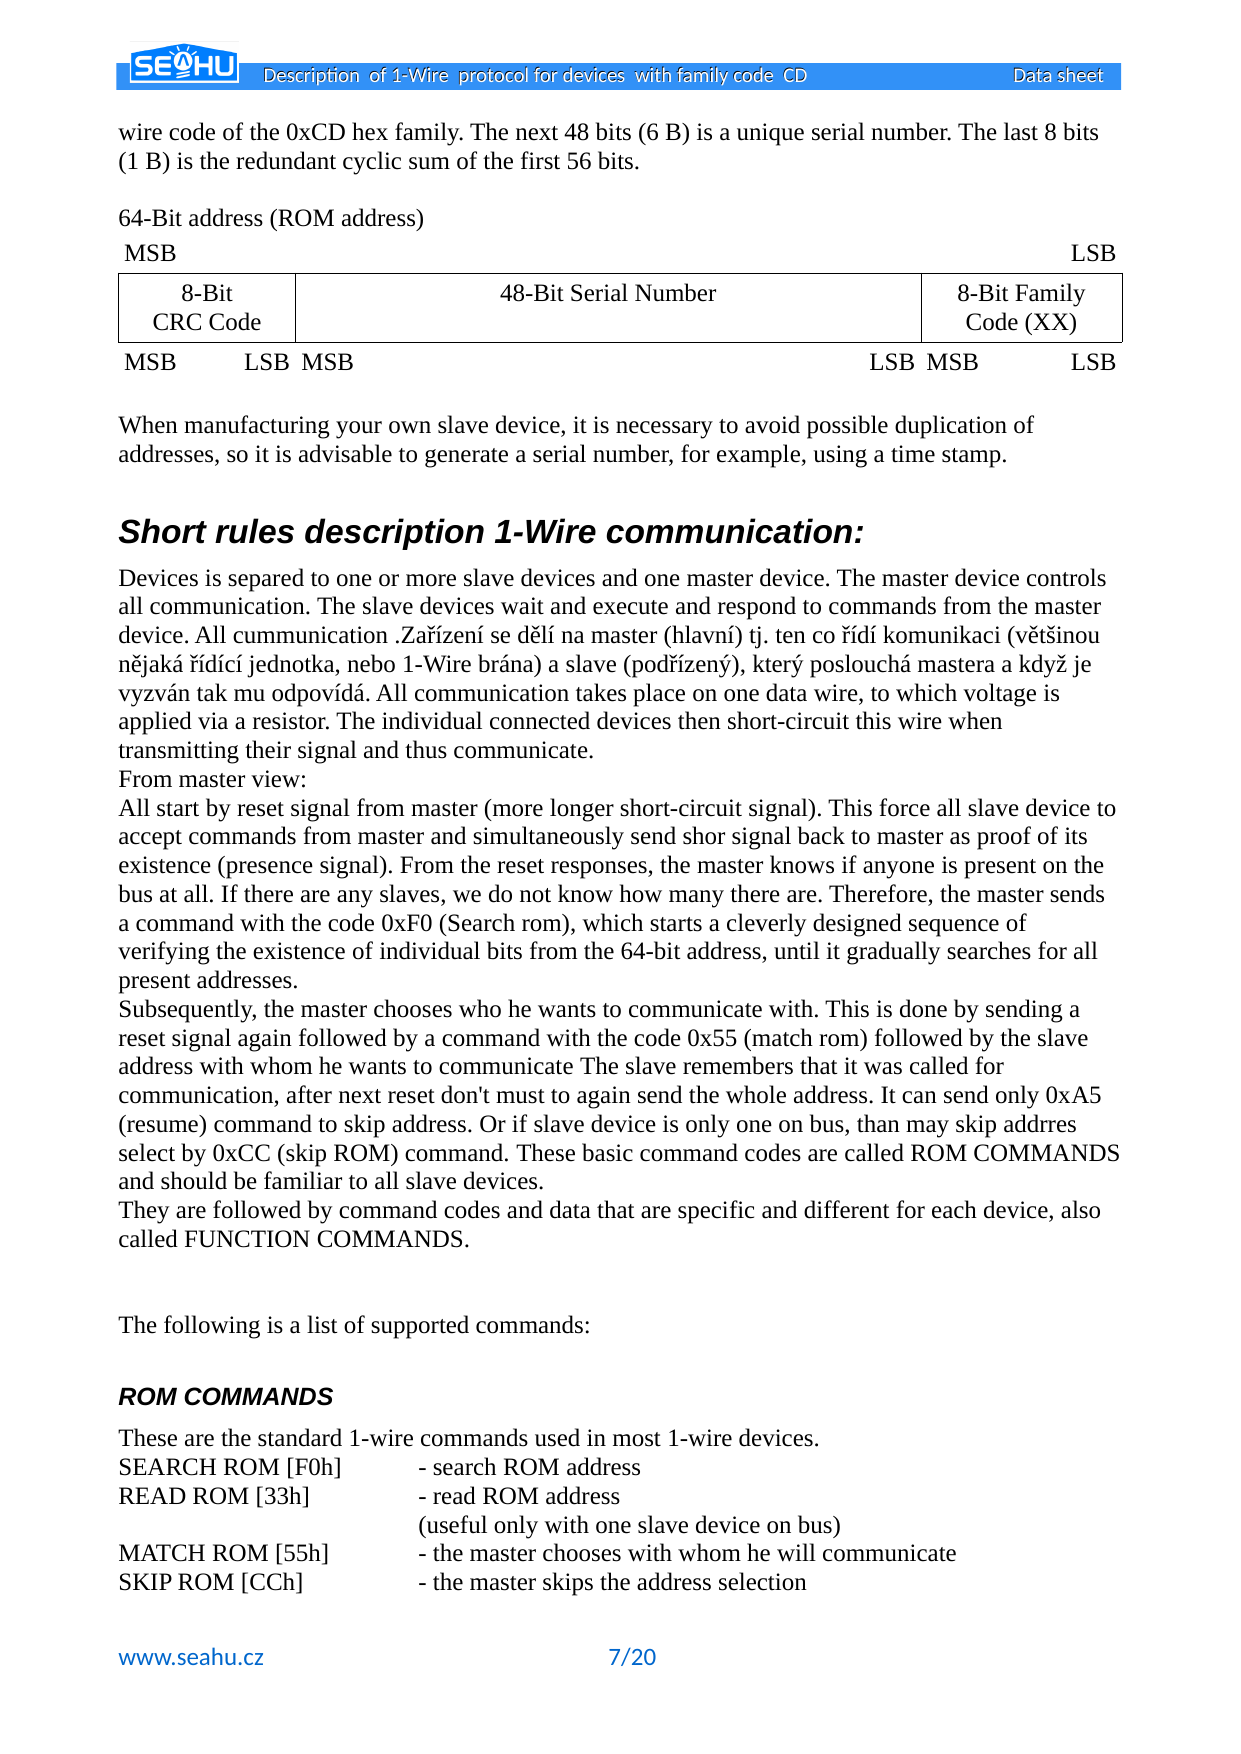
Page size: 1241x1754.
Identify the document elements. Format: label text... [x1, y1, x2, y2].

table_cell LSB [615, 343, 921, 382]
table_header LSB [921, 232, 1122, 272]
text They are followed by command codes and data that are specific and different for each device, also called FUNCTION COMMANDS. [118, 1195, 1122, 1253]
text 64-Bit address (ROM address) [118, 203, 1122, 232]
subtitle ROM COMMANDS [118, 1382, 1122, 1411]
text wire code of the 0xCD hex family. The next 48 bits (6 B) is a unique serial number. The last 8 bits (1 B) is the redundant cyclic sum of the first 56 bits. [118, 117, 1122, 175]
text These are the standard 1-wire commands used in most 1-wire devices. [118, 1423, 1122, 1452]
table_cell LSB [224, 343, 295, 382]
table_cell MSB [118, 343, 224, 382]
table_cell 8-Bit Family Code (XX) [922, 274, 1122, 342]
text Devices is separed to one or more slave devices and one master device. The master device controls all communication. The slave devices wait and execute and respond to commands from the master device. All cummunication .Zařízení se dělí na master (hlavní) tj. ten co řídí komunikaci (většinou nějaká řídící jednotka, nebo 1-Wire brána) a slave (podřízený), který poslouchá mastera a když je vyzván tak mu odpovídá. All communication takes place on one data wire, to which voltage is applied via a resistor. The individual connected devices then short-circuit this wire when transmitting their signal and thus communicate. [118, 563, 1122, 764]
table_header [295, 232, 921, 272]
text Subsequently, the master chooses who he wants to communicate with. This is done by sending a reset signal again followed by a command with the code 0x55 (match rom) followed by the slave address with whom he wants to communicate The slave remembers that it was called for communication, after next reset don't must to again send the whole address. It can send only 0xA5 (resume) command to skip address. Or if slave device is only one on bus, than may skip addrres select by 0xCC (skip ROM) command. These basic command codes are called ROM COMMANDS and should be familiar to all slave devices. [118, 994, 1122, 1195]
text READ ROM [33h] - read ROM address [118, 1481, 1122, 1510]
table_cell 8-Bit CRC Code [119, 274, 295, 342]
table_cell MSB [295, 343, 615, 382]
text All start by reset signal from master (more longer short-circuit signal). This force all slave device to accept commands from master and simultaneously send shor signal back to master as proof of its existence (presence signal). From the reset responses, the master knows if anyone is present on the bus at all. If there are any slaves, we do not know how many there are. Therefore, the master sends a command with the code 0xF0 (Search rom), which starts a cleverly designed sequence of verifying the existence of individual bits from the 64-bit address, until it gradually searches for all present addresses. [118, 793, 1122, 994]
table_cell 48-Bit Serial Number [296, 274, 921, 342]
text SEARCH ROM [F0h] - search ROM address [118, 1452, 1122, 1481]
subtitle Short rules description 1-Wire communication: [118, 511, 1122, 550]
text MATCH ROM [55h] - the master chooses with whom he will communicate [118, 1538, 1122, 1567]
text When manufacturing your own slave device, it is necessary to avoid possible duplication of addresses, so it is advisable to generate a serial number, for example, using a time stamp. [118, 411, 1122, 468]
text SKIP ROM [CCh] - the master skips the address selection [118, 1567, 1122, 1596]
text From master view: [118, 764, 1122, 793]
text The following is a list of supported commands: [118, 1310, 1122, 1339]
text (useful only with one slave device on bus) [118, 1510, 1122, 1538]
picture [129, 41, 239, 83]
table_cell LSB [1021, 343, 1122, 382]
table_cell MSB [921, 343, 1021, 382]
table_header MSB [118, 232, 295, 272]
